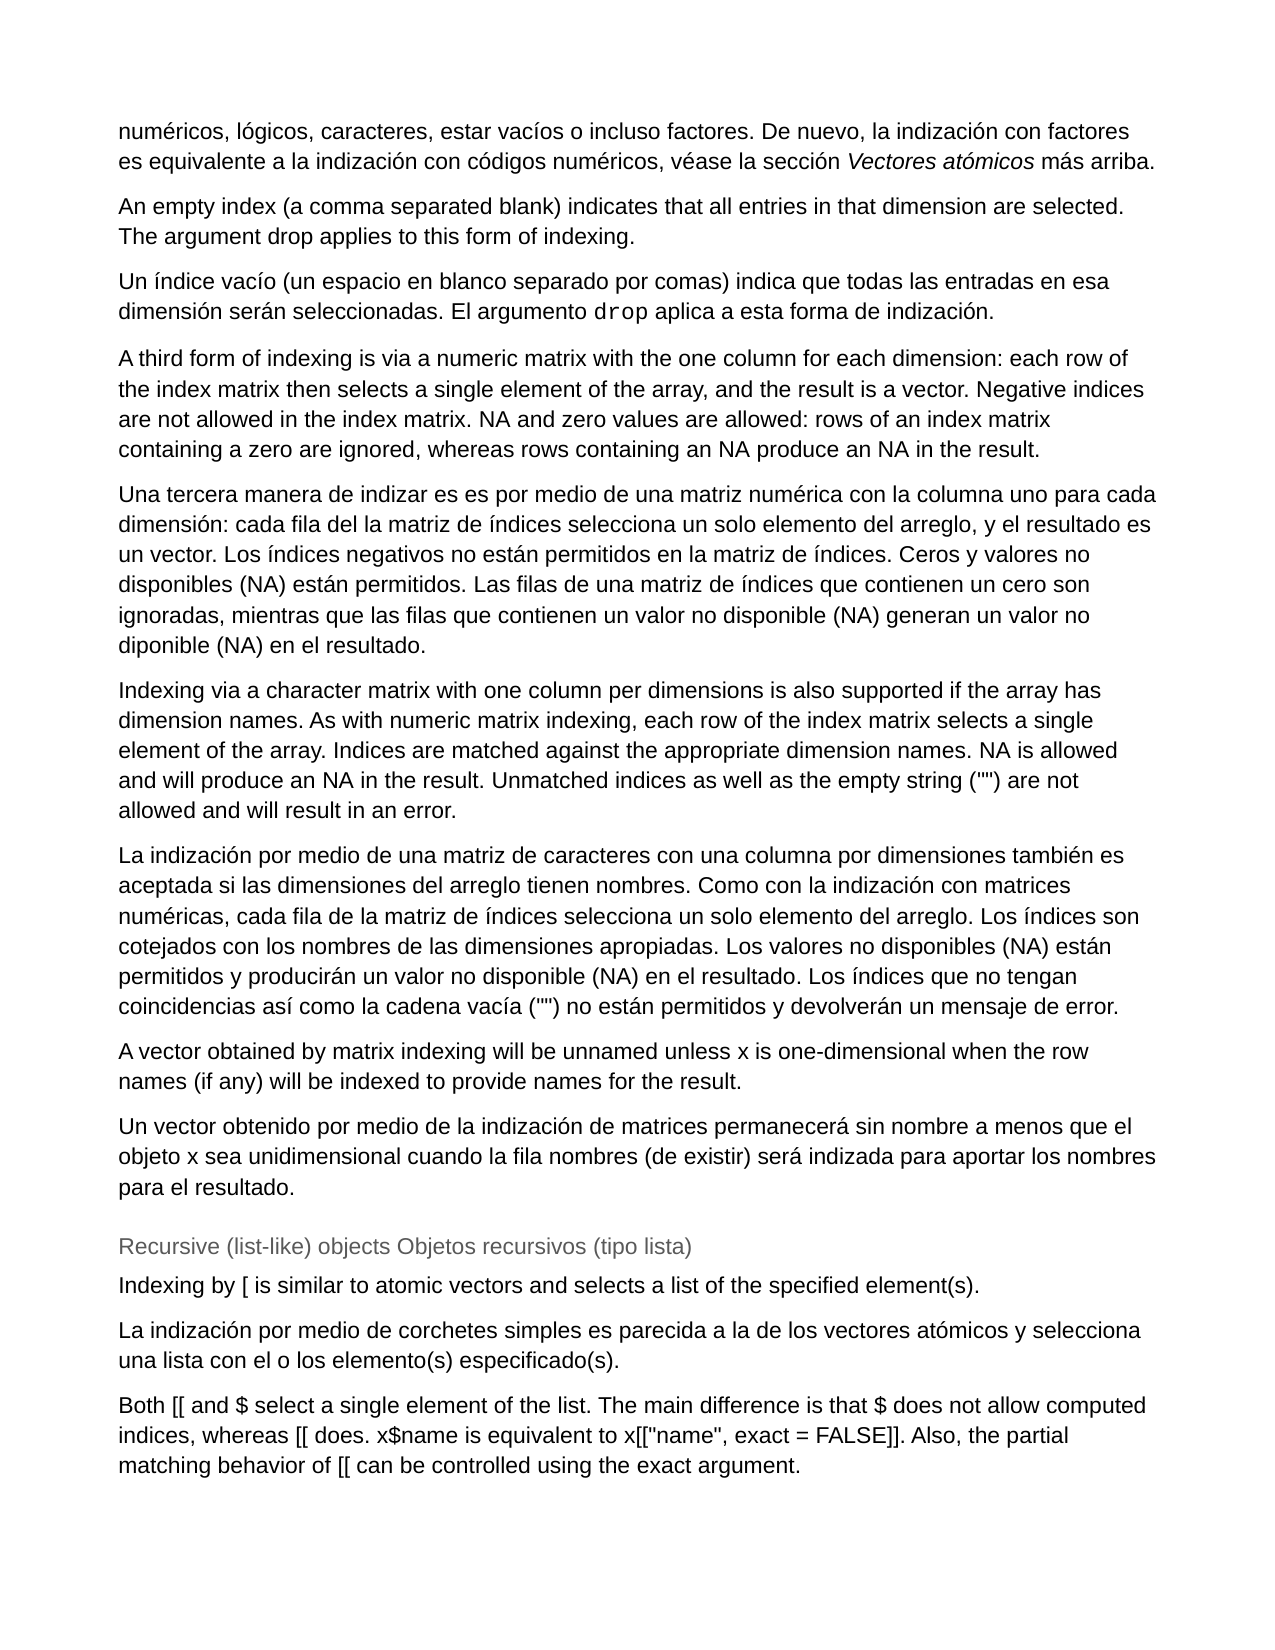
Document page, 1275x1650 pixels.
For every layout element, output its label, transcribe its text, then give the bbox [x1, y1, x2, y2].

text Una tercera manera de indizar es es por medio de una matriz numérica con la columna uno para cada dimensión: cada fila del la matriz de índices selecciona un solo elemento del arreglo, y el resultado es un vector. Los índices negativos no están permitidos en la matriz de índices. Ceros y valores no disponibles (NA) están permitidos. Las filas de una matriz de índices que contienen un cero son ignoradas, mientras que las filas que contienen un valor no disponible (NA) generan un valor no diponible (NA) en el resultado. [118, 481, 1157, 658]
text Un índice vacío (un espacio en blanco separado por comas) indica que todas las entradas en esa dimensión serán seleccionadas. El argumento drop aplica a esta forma de indización. [118, 268, 1157, 327]
text La indización por medio de corchetes simples es parecida a la de los vectores atómicos y selecciona una lista con el o los elemento(s) especificado(s). [118, 1317, 1157, 1373]
text Un vector obtenido por medio de la indización de matrices permanecerá sin nombre a menos que el objeto x sea unidimensional cuando la fila nombres (de existir) será indizada para aportar los nombres para el resultado. [118, 1113, 1157, 1200]
text La indización por medio de una matriz de caracteres con una columna por dimensiones también es aceptada si las dimensiones del arreglo tienen nombres. Como con la indización con matrices numéricas, cada fila de la matriz de índices selecciona un solo elemento del arreglo. Los índices son cotejados con los nombres de las dimensiones apropiadas. Los valores no disponibles (NA) están permitidos y producirán un valor no disponible (NA) en el resultado. Los índices que no tengan coincidencias así como la cadena vacía ("") no están permitidos y devolverán un mensaje de error. [118, 842, 1157, 1020]
text A third form of indexing is via a numeric matrix with the one column for each dimension: each row of the index matrix then selects a single element of the array, and the result is a vector. Negative indices are not allowed in the index matrix. NA and zero values are allowed: rows of an index matrix containing a zero are ignored, whereas rows containing an NA produce an NA in the result. [118, 345, 1157, 462]
subtitle Recursive (list-like) objects Objetos recursivos (tipo lista) [118, 1233, 1157, 1259]
text A vector obtained by matrix indexing will be unnamed unless x is one-dimensional when the row names (if any) will be indexed to provide names for the result. [118, 1038, 1157, 1095]
text Indexing by [ is similar to atomic vectors and selects a list of the specified element(s). [118, 1272, 1157, 1298]
text Both [[ and $ select a single element of the list. The main difference is that $ does not allow computed indices, whereas [[ does. x$name is equivalent to x[["name", exact = FALSE]]. Also, the partial matching behavior of [[ can be controlled using the exact argument. [118, 1392, 1157, 1478]
text Indexing via a character matrix with one column per dimensions is also supported if the array has dimension names. As with numeric matrix indexing, each row of the index matrix selects a single element of the array. Indices are matched against the appropriate dimension names. NA is allowed and will produce an NA in the result. Unmatched indices as well as the empty string ("") are not allowed and will result in an error. [118, 677, 1157, 824]
text An empty index (a comma separated blank) indicates that all entries in that dimension are selected. The argument drop applies to this form of indexing. [118, 193, 1157, 250]
text numéricos, lógicos, caracteres, estar vacíos o incluso factores. De nuevo, la indización con factores es equivalente a la indización con códigos numéricos, véase la sección Vectores atómicos más arriba. [118, 118, 1157, 175]
